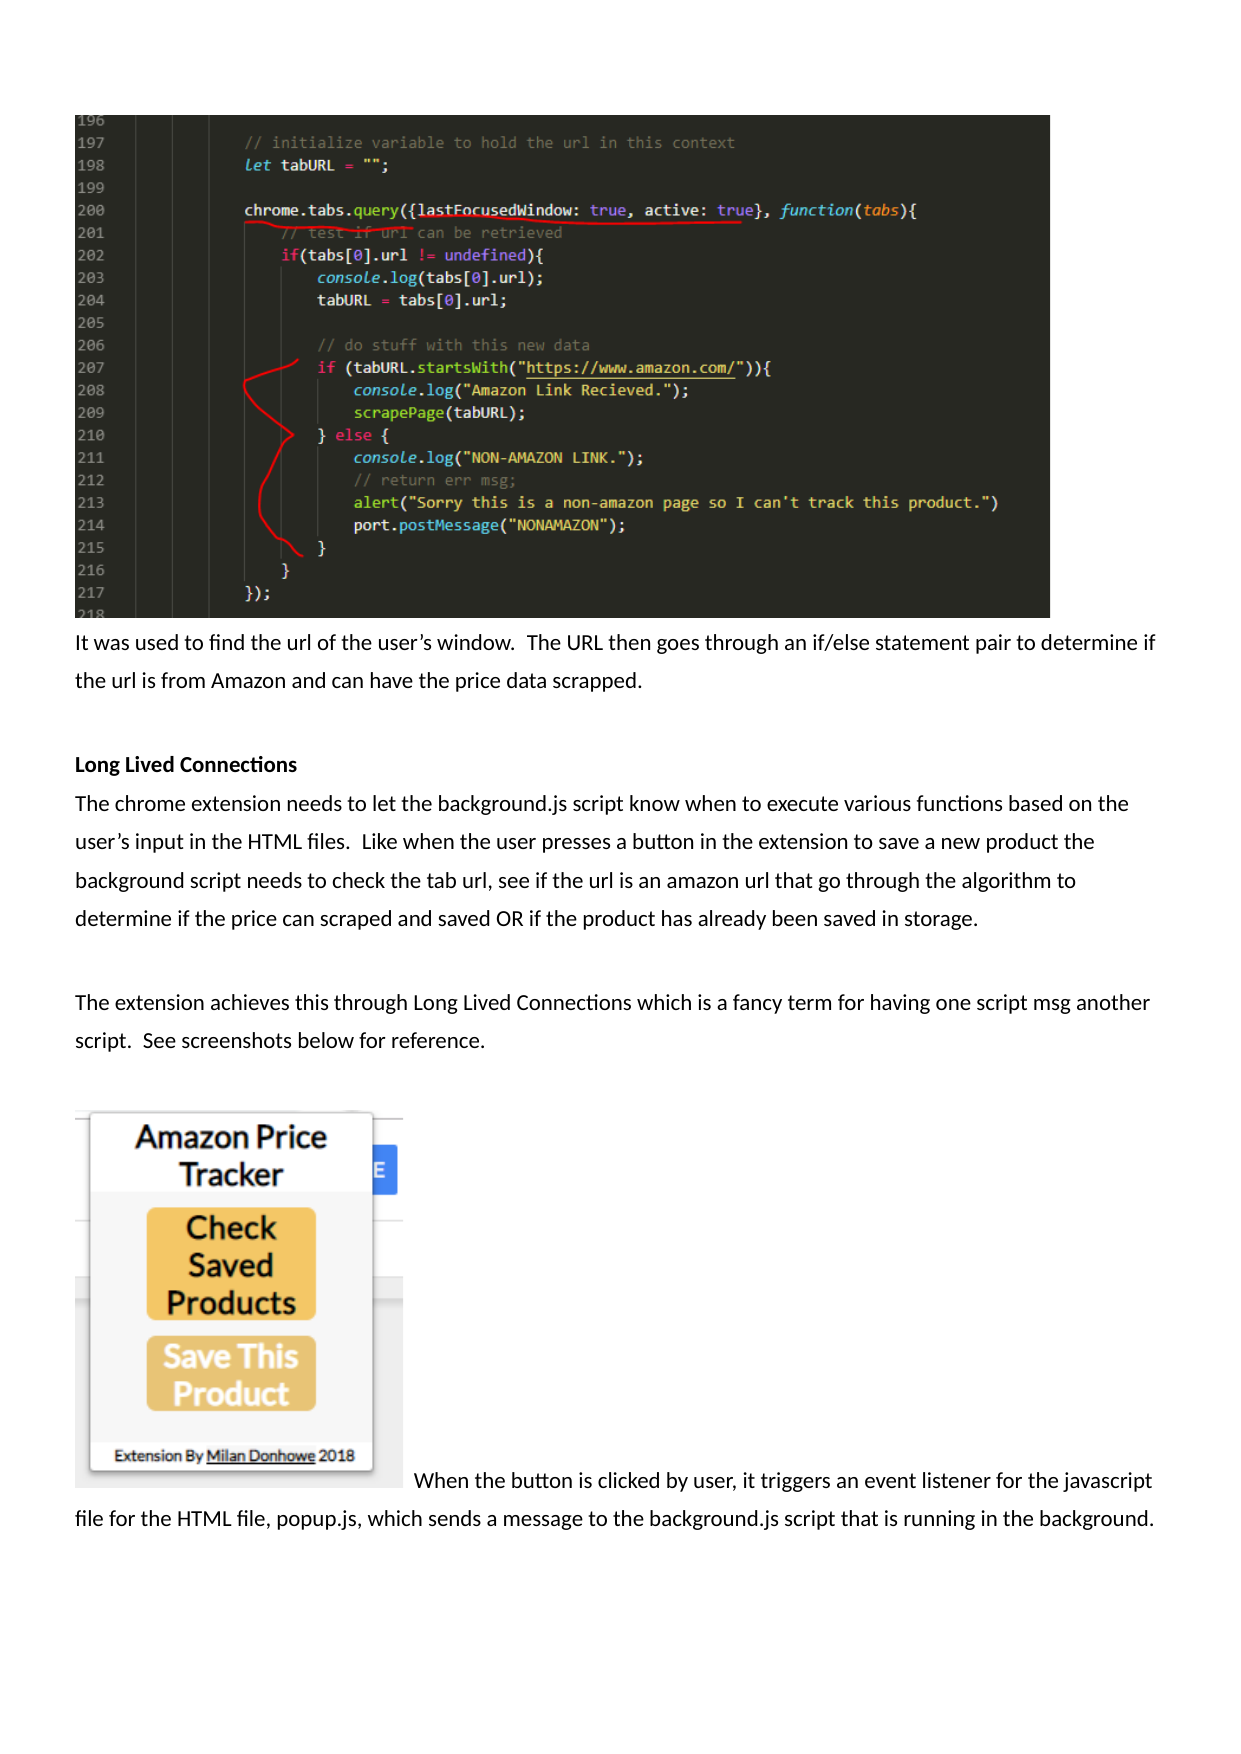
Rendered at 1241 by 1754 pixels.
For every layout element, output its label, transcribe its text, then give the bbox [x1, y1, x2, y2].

text When the button is clicked by user, it triggers an event listener for the javascript file for the HTML file, popup.js, which sends a message to the background.js script that is running in the background. [75, 1110, 1163, 1532]
text Long Lived Connections [75, 750, 1163, 778]
text It was used to find the url of the user’s window. The URL then goes through an if/else statement pair to determine if the url is from Amazon and can have the price data scrapped. [75, 628, 1163, 695]
text The extension achieves this through Long Lived Connections which is a fancy term for having one script msg another script. See screenshots below for reference. [75, 988, 1163, 1054]
picture [75, 1110, 404, 1488]
text The chrome extension needs to let the background.js script know when to execute various functions based on the user’s input in the HTML files. Like when the user presses a button in the extension to save a new product the background script needs to check the tab url, see if the url is an amazon url that go through the algorithm to determine if the price can scraped and saved OR if the product has already been saved in storage. [75, 789, 1163, 933]
picture [75, 115, 1050, 618]
